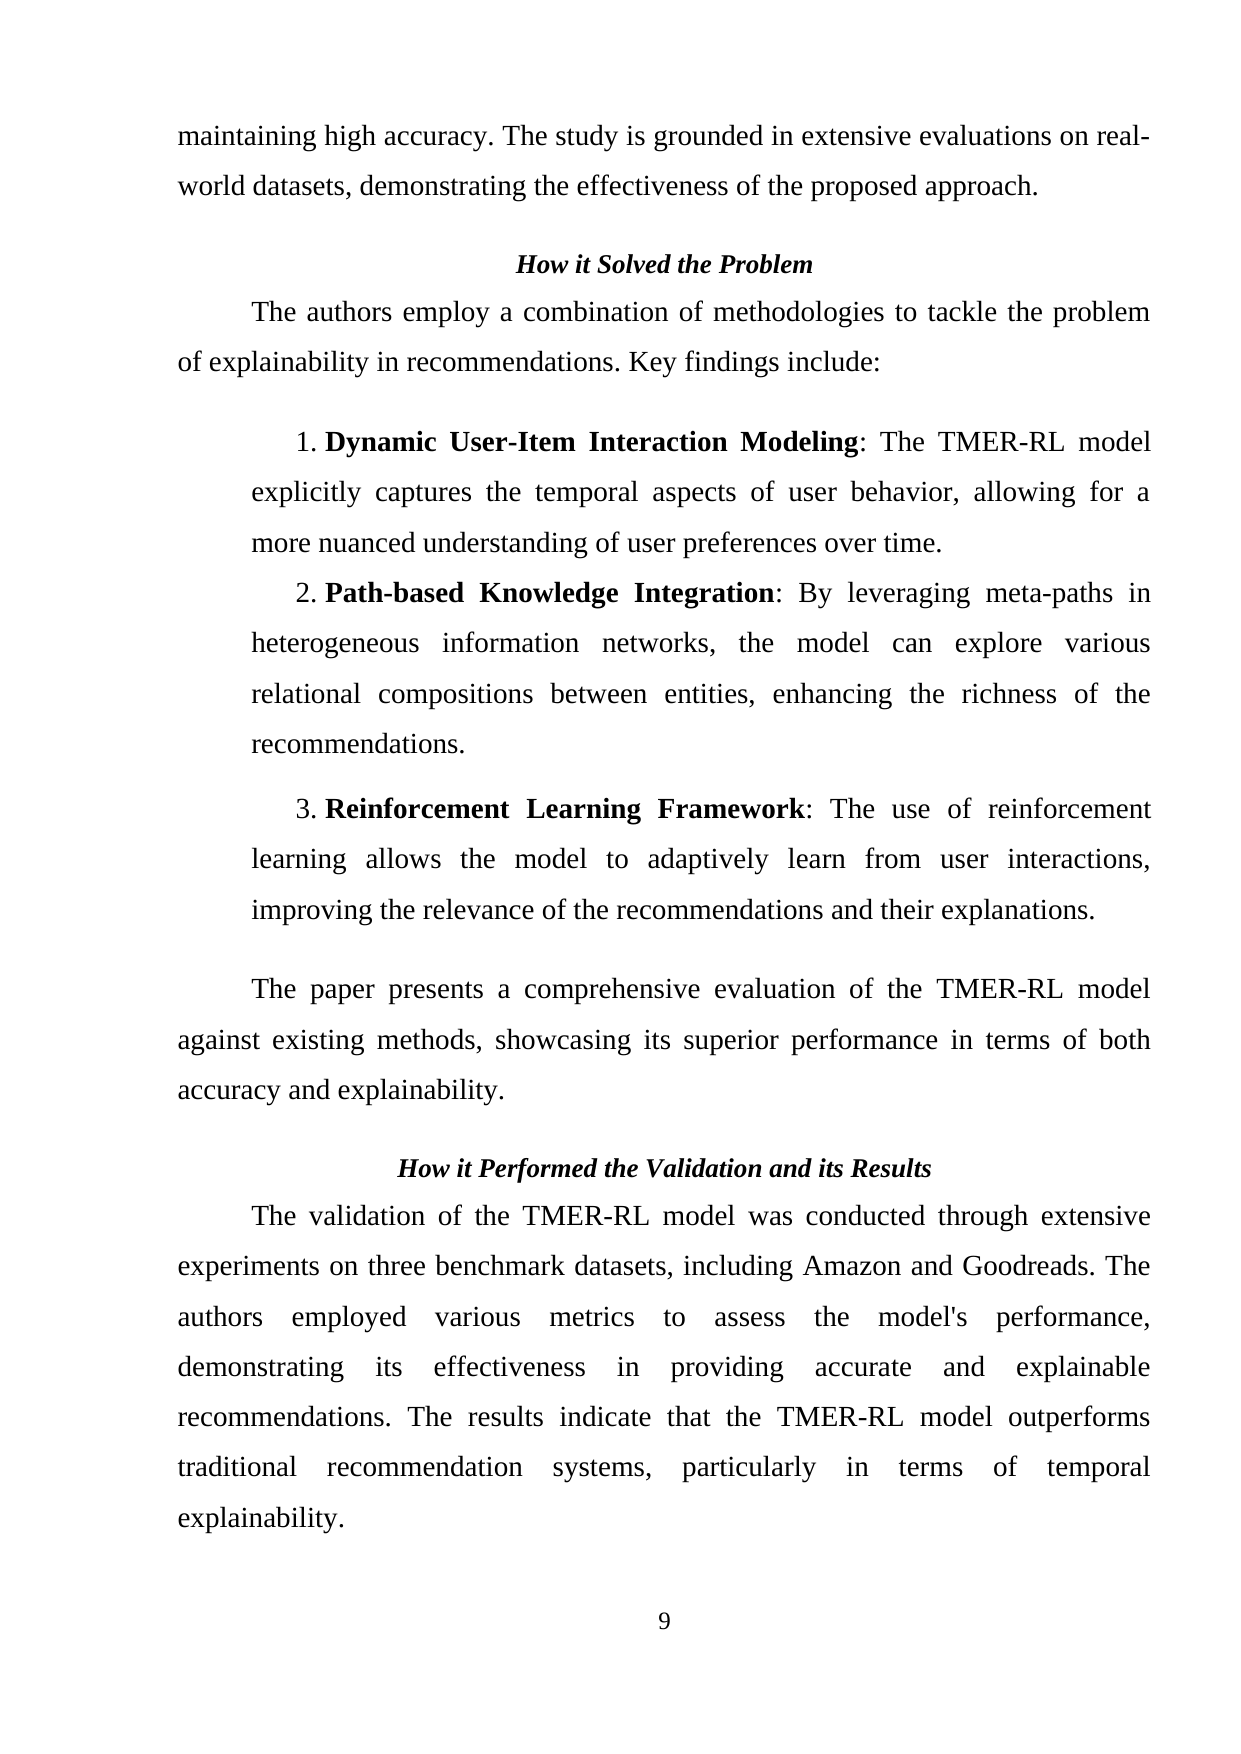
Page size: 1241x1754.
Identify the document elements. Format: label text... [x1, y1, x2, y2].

list Dynamic User-Item Interaction Modeling: The TMER-RL model explicitly captures the temporal aspects of user behavior, allowing for a more nuanced understanding of user preferences over time. [222, 424, 1152, 558]
subtitle How it Solved the Problem [177, 248, 1152, 279]
subtitle How it Performed the Validation and its Results [177, 1152, 1152, 1183]
text maintaining high accuracy. The study is grounded in extensive evaluations on real-world datasets, demonstrating the effectiveness of the proposed approach. [177, 118, 1152, 202]
text The paper presents a comprehensive evaluation of the TMER-RL model against existing methods, showcasing its superior performance in terms of both accuracy and explainability. [177, 972, 1152, 1106]
list Reinforcement Learning Framework: The use of reinforcement learning allows the model to adaptively learn from user interactions, improving the relevance of the recommendations and their explanations. [222, 791, 1152, 925]
list Path-based Knowledge Integration: By leveraging meta-paths in heterogeneous information networks, the model can explore various relational compositions between entities, enhancing the richness of the recommendations. [222, 575, 1152, 760]
text The authors employ a combination of methodologies to tackle the problem of explainability in recommendations. Key findings include: [177, 294, 1152, 378]
text The validation of the TMER-RL model was conducted through extensive experiments on three benchmark datasets, including Amazon and Goodreads. The authors employed various metrics to assess the model's performance, demonstrating its effectiveness in providing accurate and explainable recommendations. The results indicate that the TMER-RL model outperforms traditional recommendation systems, particularly in terms of temporal explainability. [177, 1198, 1152, 1533]
